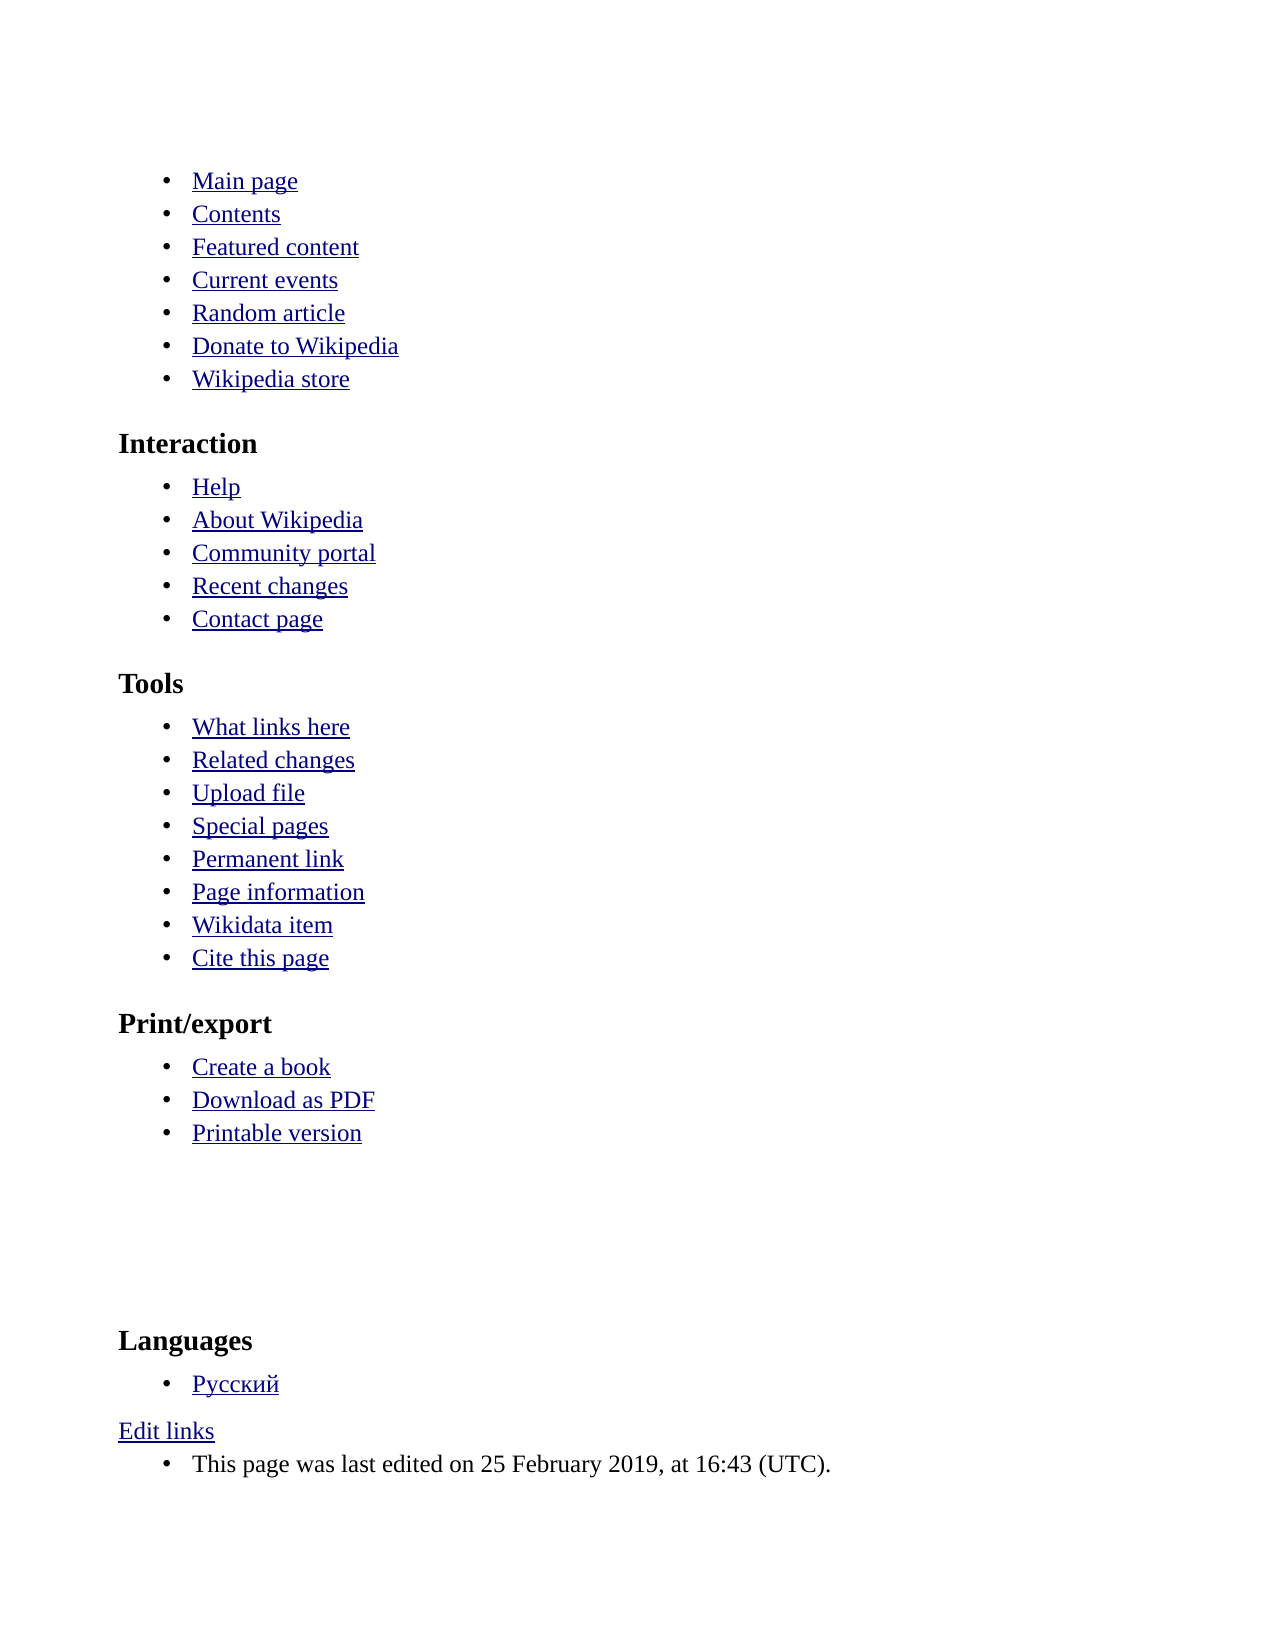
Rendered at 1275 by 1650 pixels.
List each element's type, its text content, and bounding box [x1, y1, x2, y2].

list Permanent link [162, 844, 1157, 873]
list Recent changes [162, 571, 1157, 600]
list Random article [162, 298, 1157, 327]
list Featured content [162, 232, 1157, 261]
list Help [162, 472, 1157, 501]
list Download as PDF [162, 1085, 1157, 1113]
list Upload file [162, 778, 1157, 807]
list Current events [162, 265, 1157, 293]
list Wikidata item [162, 911, 1157, 939]
list Related changes [162, 745, 1157, 774]
list Special pages [162, 811, 1157, 840]
list Donate to Wikipedia [162, 331, 1157, 359]
list Wikipedia store [162, 364, 1157, 393]
subtitle Interaction [118, 426, 1157, 459]
list Русский [162, 1369, 1157, 1398]
list Contents [162, 199, 1157, 227]
list Page information [162, 877, 1157, 906]
list Printable version [162, 1118, 1157, 1147]
subtitle Tools [118, 666, 1157, 700]
list Cite this page [162, 943, 1157, 972]
text Edit links [118, 1416, 1157, 1445]
list Contact page [162, 604, 1157, 633]
list Create a book [162, 1052, 1157, 1081]
list What links here [162, 712, 1157, 741]
subtitle Languages [118, 1323, 1157, 1356]
subtitle Print/export [118, 1006, 1157, 1039]
list Community portal [162, 538, 1157, 567]
list Main page [162, 166, 1157, 194]
list This page was last edited on 25 February 2019, at 16:43 (UTC). [162, 1449, 1157, 1478]
list About Wikipedia [162, 505, 1157, 534]
